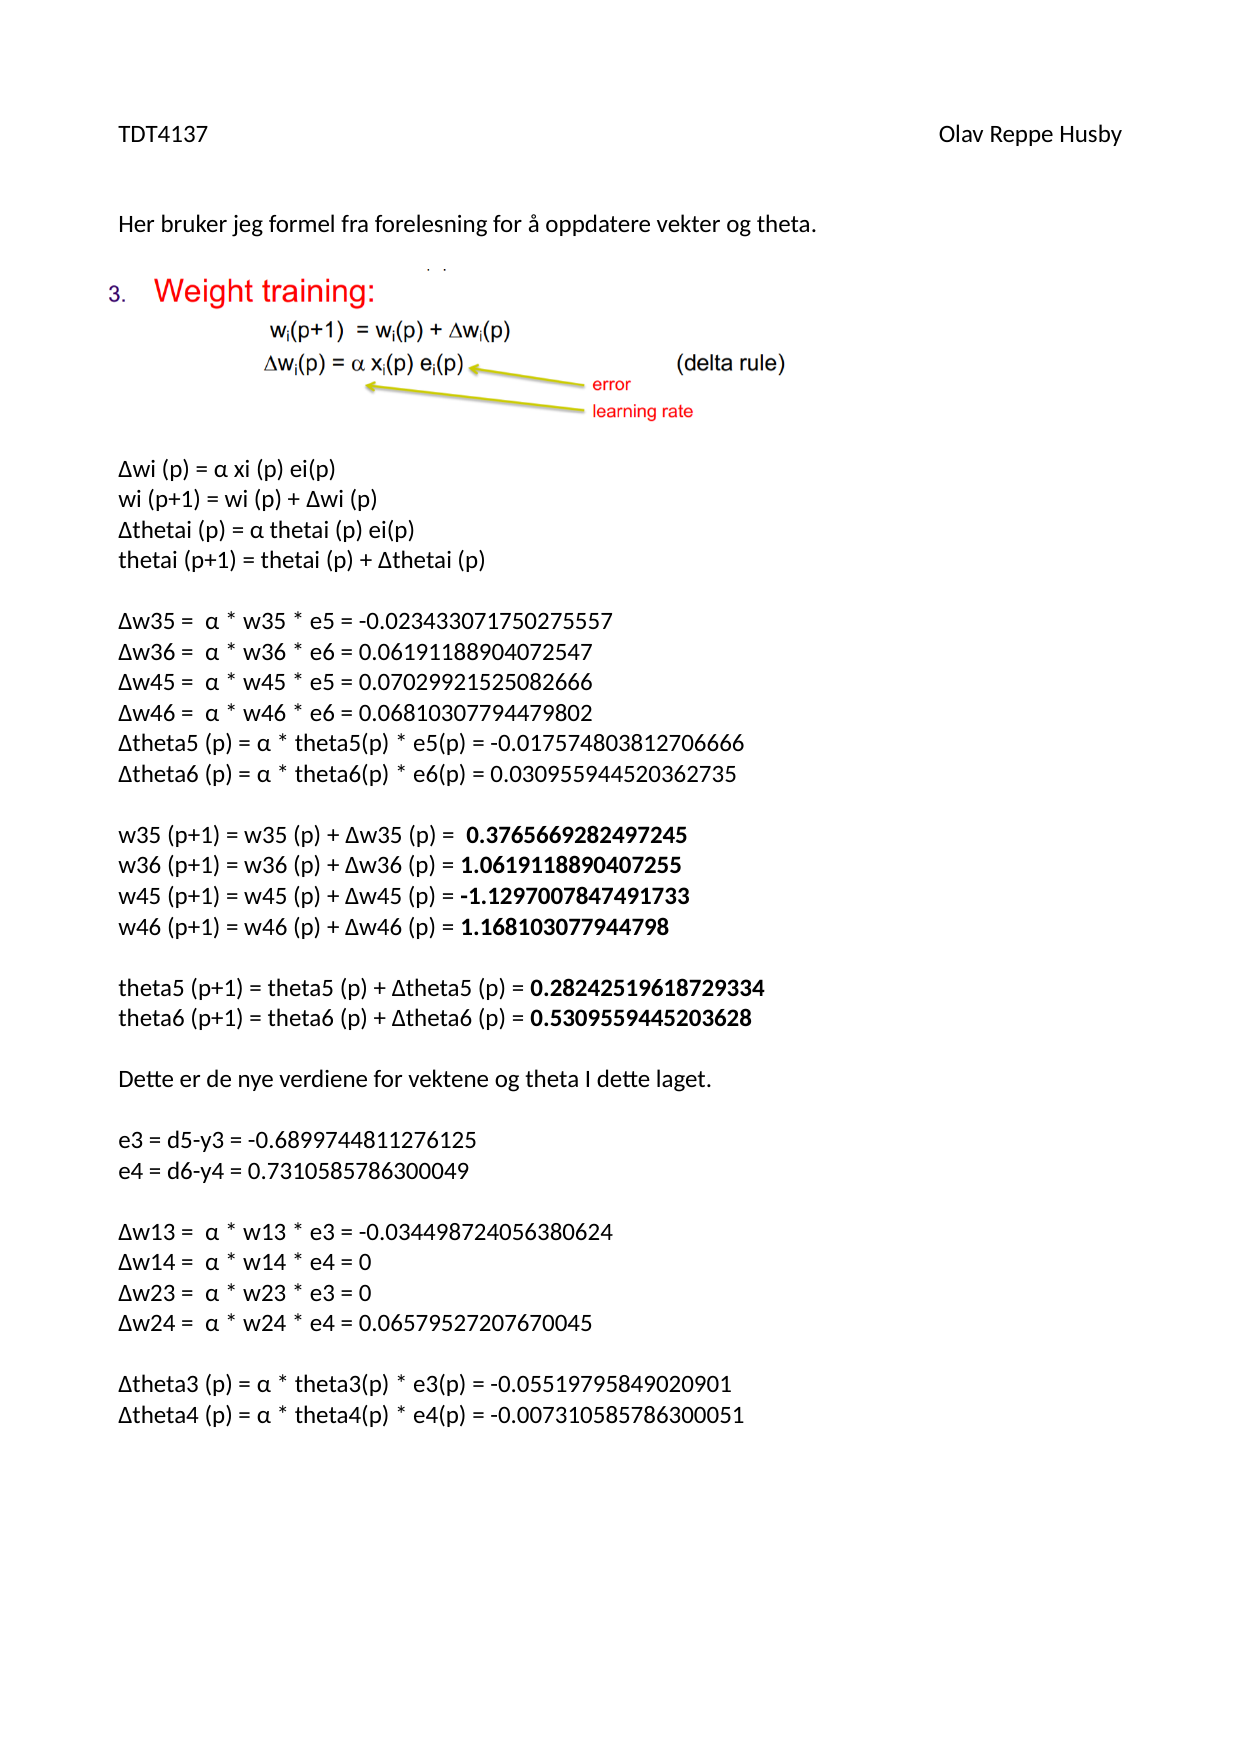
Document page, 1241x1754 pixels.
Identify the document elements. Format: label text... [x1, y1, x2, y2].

text Δtheta5 (p) = α * theta5(p) * e5(p) = -0.017574803812706666 [118, 727, 1122, 758]
text wi (p+1) = wi (p) + Δwi (p) [118, 483, 1122, 514]
text w35 (p+1) = w35 (p) + Δw35 (p) = 0.3765669282497245 [118, 819, 1122, 849]
text Δw46 = α * w46 * e6 = 0.06810307794479802 [118, 697, 1122, 727]
text Δthetai (p) = α thetai (p) ei(p) [118, 514, 1122, 544]
text Δw14 = α * w14 * e4 = 0 [118, 1246, 1122, 1277]
text w46 (p+1) = w46 (p) + Δw46 (p) = 1.168103077944798 [118, 911, 1122, 941]
text Δw24 = α * w24 * e4 = 0.06579527207670045 [118, 1307, 1122, 1338]
text Δtheta3 (p) = α * theta3(p) * e3(p) = -0.05519795849020901 [118, 1368, 1122, 1399]
text Δw36 = α * w36 * e6 = 0.06191188904072547 [118, 636, 1122, 666]
text thetai (p+1) = thetai (p) + Δthetai (p) [118, 544, 1122, 575]
text Δwi (p) = α xi (p) ei(p) [118, 453, 1122, 483]
picture [94, 269, 792, 443]
text Δtheta6 (p) = α * theta6(p) * e6(p) = 0.030955944520362735 [118, 758, 1122, 788]
text Dette er de nye verdiene for vektene og theta I dette laget. [118, 1063, 1122, 1094]
text theta6 (p+1) = theta6 (p) + Δtheta6 (p) = 0.5309559445203628 [118, 1002, 1122, 1033]
text e3 = d5-y3 = -0.6899744811276125 [118, 1124, 1122, 1155]
text Δtheta4 (p) = α * theta4(p) * e4(p) = -0.007310585786300051 [118, 1399, 1122, 1429]
text Δw45 = α * w45 * e5 = 0.07029921525082666 [118, 666, 1122, 697]
text Δw35 = α * w35 * e5 = -0.023433071750275557 [118, 605, 1122, 636]
text Δw13 = α * w13 * e3 = -0.034498724056380624 [118, 1216, 1122, 1246]
text w45 (p+1) = w45 (p) + Δw45 (p) = -1.1297007847491733 [118, 880, 1122, 911]
text w36 (p+1) = w36 (p) + Δw36 (p) = 1.0619118890407255 [118, 849, 1122, 880]
text Δw23 = α * w23 * e3 = 0 [118, 1277, 1122, 1307]
text Her bruker jeg formel fra forelesning for å oppdatere vekter og theta. [118, 209, 1122, 239]
text theta5 (p+1) = theta5 (p) + Δtheta5 (p) = 0.28242519618729334 [118, 972, 1122, 1002]
text e4 = d6-y4 = 0.7310585786300049 [118, 1155, 1122, 1185]
